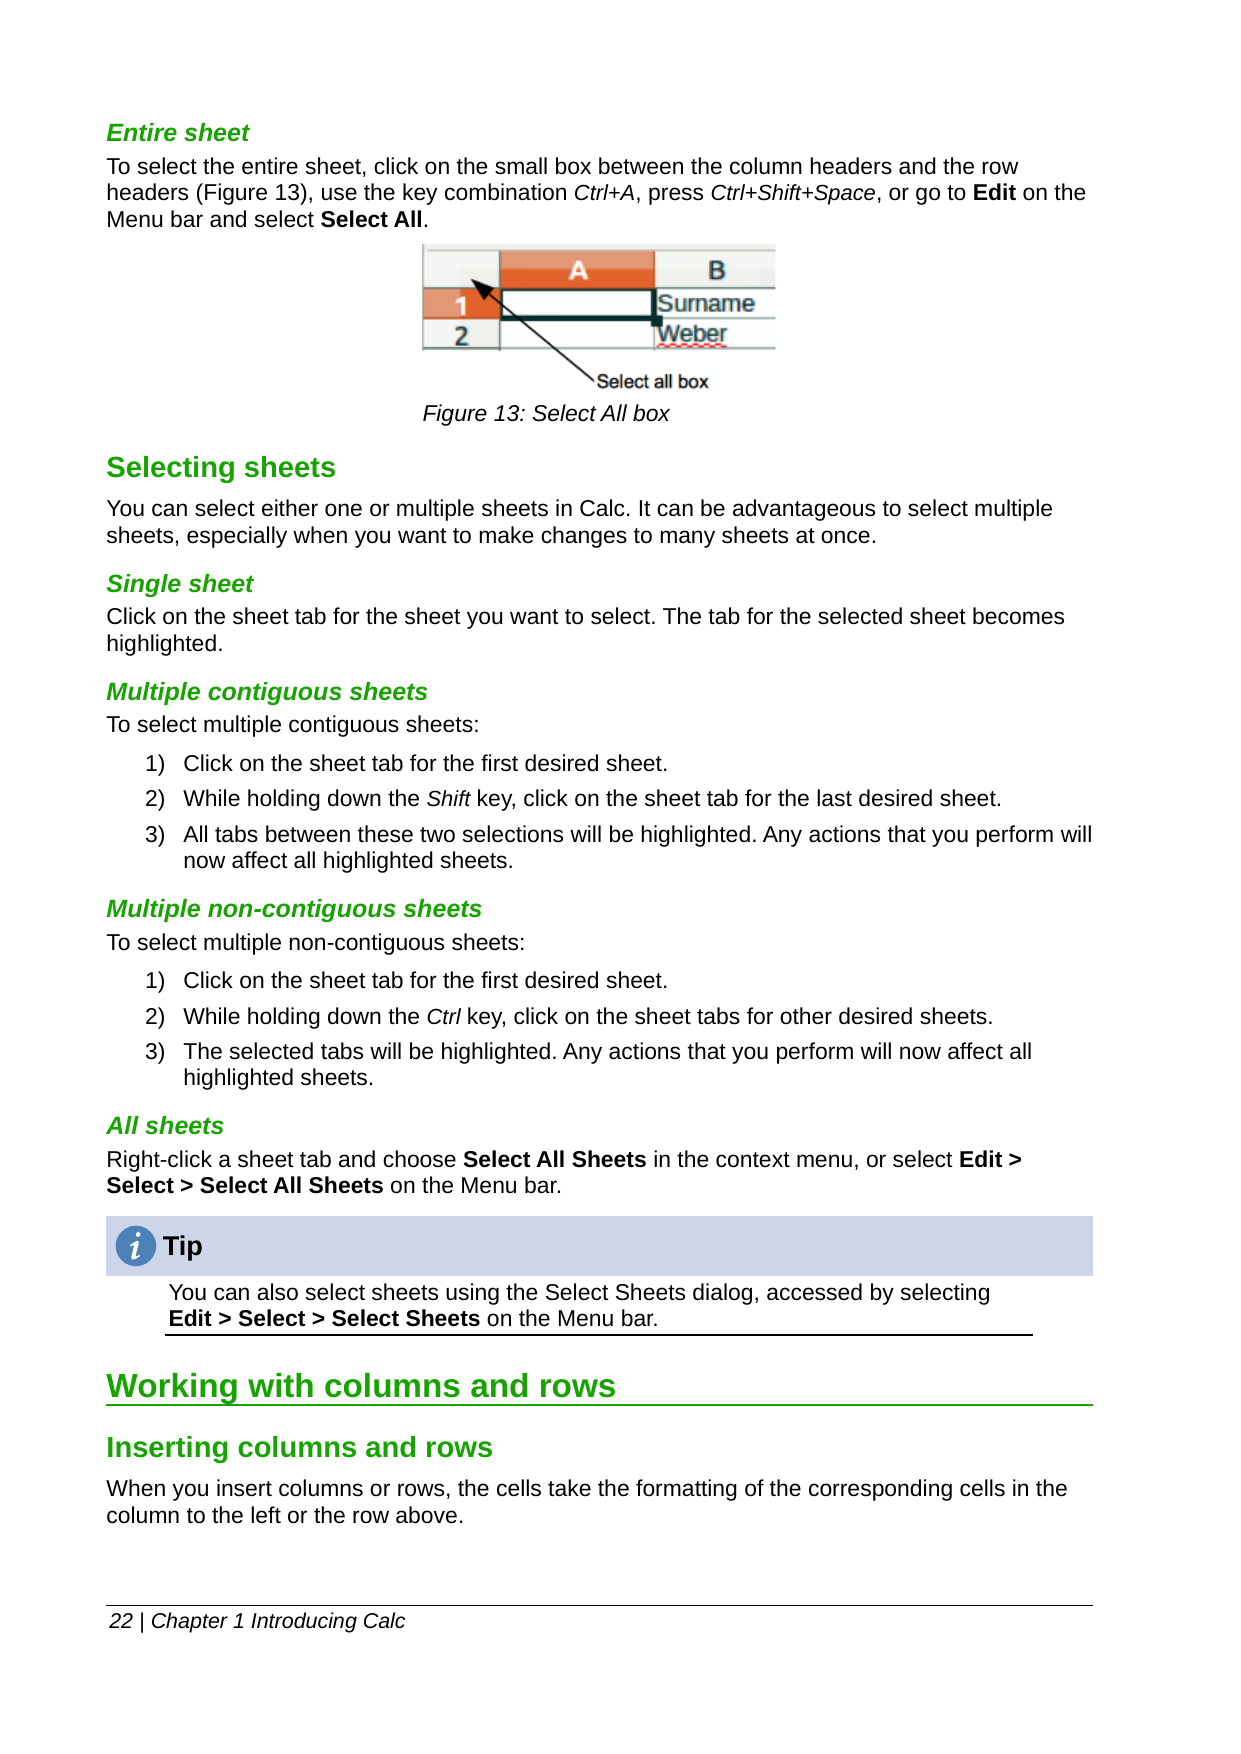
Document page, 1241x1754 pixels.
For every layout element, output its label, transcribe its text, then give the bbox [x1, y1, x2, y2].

picture [422, 244, 777, 400]
list To select multiple non-contiguous sheets: [106, 928, 1093, 955]
text To select the entire sheet, click on the small box between the column headers and the row headers (Figure 13), use the key combination Ctrl+A, press Ctrl+Shift+Space, or go to Edit on the Menu bar and select Select All. [106, 153, 1093, 232]
subtitle All sheets [106, 1111, 1093, 1140]
subtitle Working with columns and rows [106, 1366, 1093, 1404]
list While holding down the Shift key, click on the sheet tab for the last desired sheet. [165, 785, 1093, 812]
list Click on the sheet tab for the first desired sheet. [165, 750, 1093, 776]
text Right-click a sheet tab and choose Select All Sheets in the context menu, or select Edit > Select > Select All Sheets on the Menu bar. [106, 1146, 1093, 1198]
text When you insert columns or rows, the cells take the formatting of the corresponding cells in the column to the left or the row above. [106, 1475, 1093, 1528]
text You can also select sheets using the Select Sheets dialog, accessed by selecting Edit > Select > Select Sheets on the Menu bar. [165, 1276, 1033, 1334]
text You can select either one or multiple sheets in Calc. It can be advantageous to select multiple sheets, especially when you want to make changes to many sheets at once. [106, 495, 1093, 548]
list While holding down the Ctrl key, click on the sheet tabs for other desired sheets. [165, 1003, 1093, 1029]
subtitle Selecting sheets [106, 450, 1093, 483]
text Click on the sheet tab for the sheet you want to select. The tab for the selected sheet becomes highlighted. [106, 603, 1093, 656]
subtitle Entire sheet [106, 118, 1093, 147]
subtitle Tip [106, 1216, 1093, 1276]
list Click on the sheet tab for the first desired sheet. [165, 967, 1093, 994]
subtitle Multiple contiguous sheets [106, 677, 1093, 705]
subtitle Inserting columns and rows [106, 1430, 1093, 1463]
subtitle Single sheet [106, 568, 1093, 597]
text Figure 13: Select All box [422, 400, 777, 426]
list The selected tabs will be highlighted. Any actions that you perform will now affect all highlighted sheets. [165, 1038, 1093, 1091]
list All tabs between these two selections will be highlighted. Any actions that you perform will now affect all highlighted sheets. [165, 821, 1093, 873]
list To select multiple contiguous sheets: [106, 711, 1093, 738]
subtitle Multiple non-contiguous sheets [106, 894, 1093, 923]
